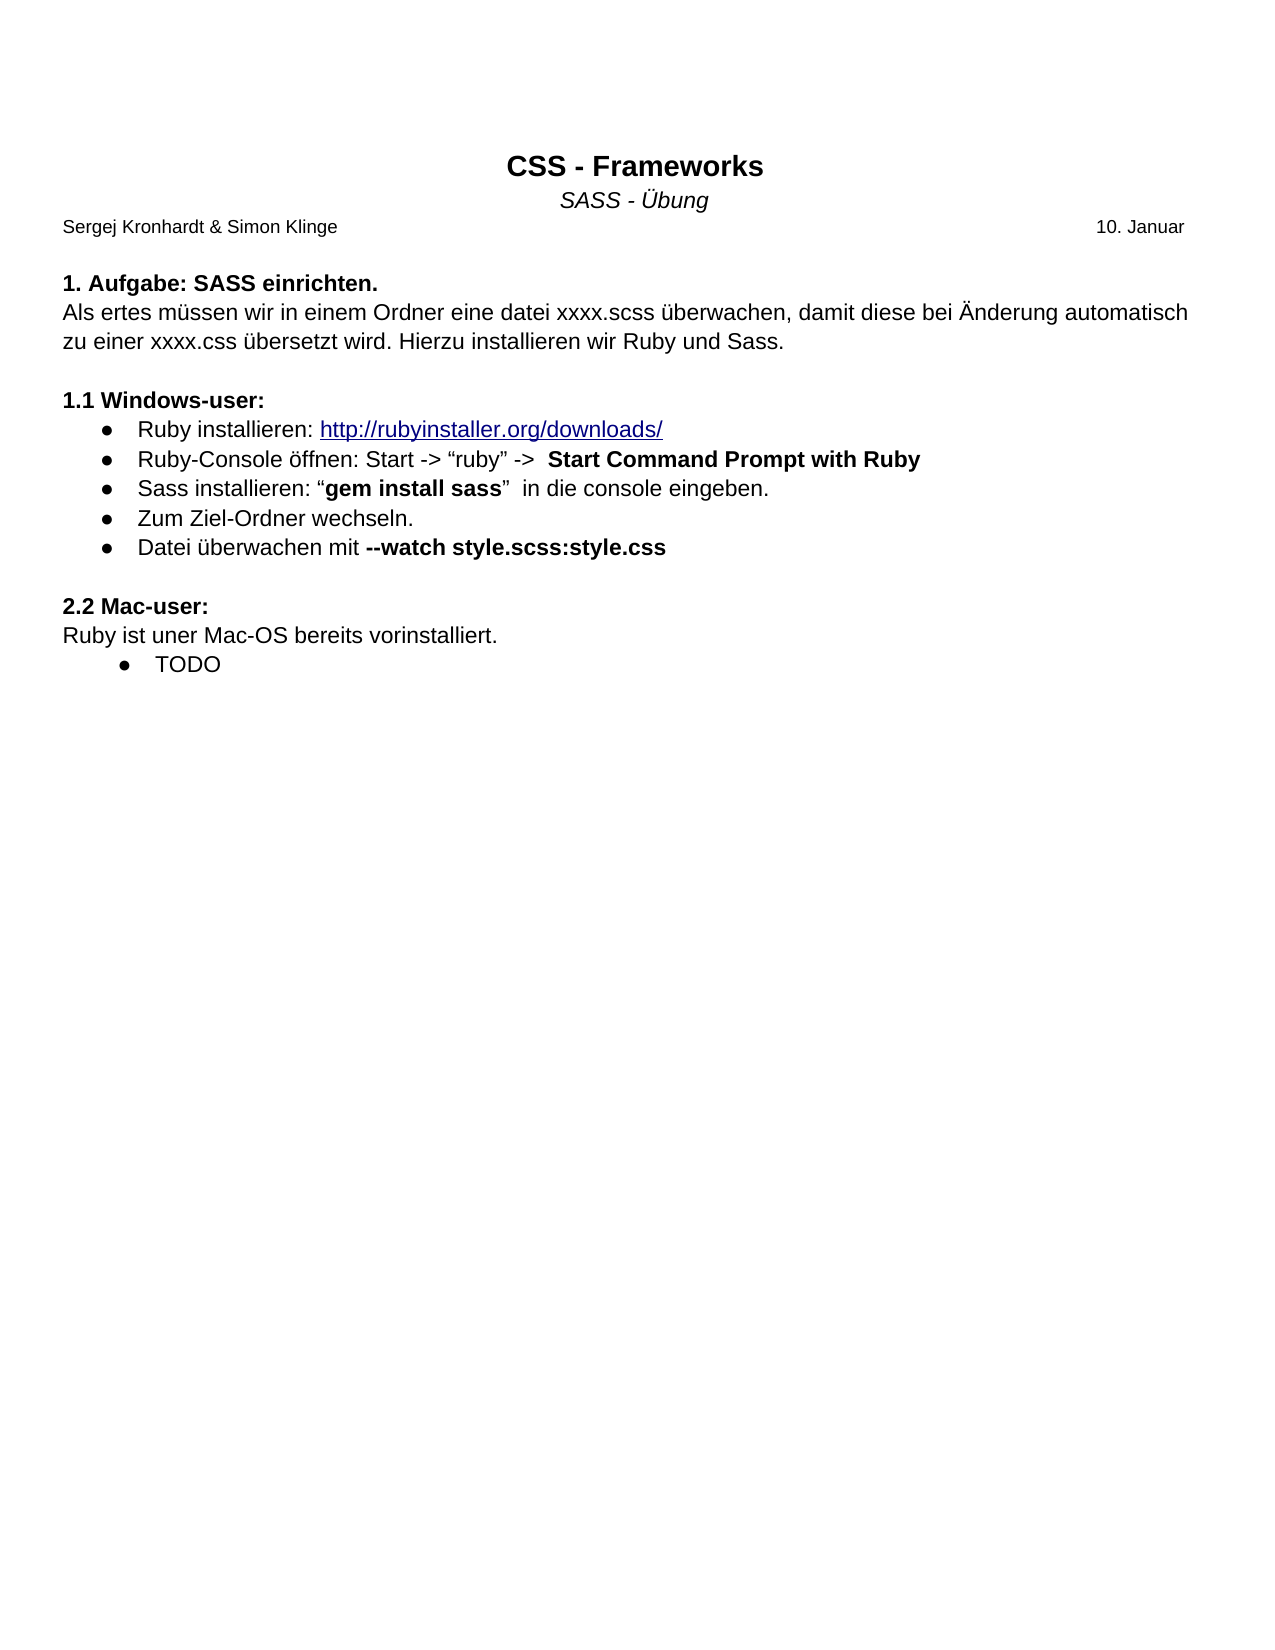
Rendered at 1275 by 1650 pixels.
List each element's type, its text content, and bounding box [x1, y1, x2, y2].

text Ruby ist uner Mac-OS bereits vorinstalliert. [62, 623, 1208, 648]
text 2.2 Mac-user: [62, 593, 1208, 619]
list Sass installieren: “gem install sass” in die console eingeben. [100, 476, 1208, 501]
text 1.1 Windows-user: [62, 388, 1208, 413]
text 1. Aufgabe: SASS einrichten. [62, 270, 1208, 296]
list Ruby installieren: http://rubyinstaller.org/downloads/ [100, 417, 1208, 443]
text CSS - Frameworks [62, 150, 1208, 183]
list Datei überwachen mit --watch style.scss:style.css [100, 534, 1208, 560]
text Als ertes müssen wir in einem Ordner eine datei xxxx.scss überwachen, damit diese bei Änderung automatisch zu einer xxxx.css übersetzt wird. Hierzu installieren wir Ruby und Sass. [62, 299, 1208, 354]
list TODO [117, 652, 1208, 678]
list Ruby-Console öffnen: Start -> “ruby” -> Start Command Prompt with Ruby [100, 446, 1208, 472]
list Zum Ziel-Ordner wechseln. [100, 505, 1208, 531]
text SASS - Übung [62, 187, 1208, 213]
text Sergej Kronhardt & Simon Klinge 10. Januar [62, 217, 1208, 238]
